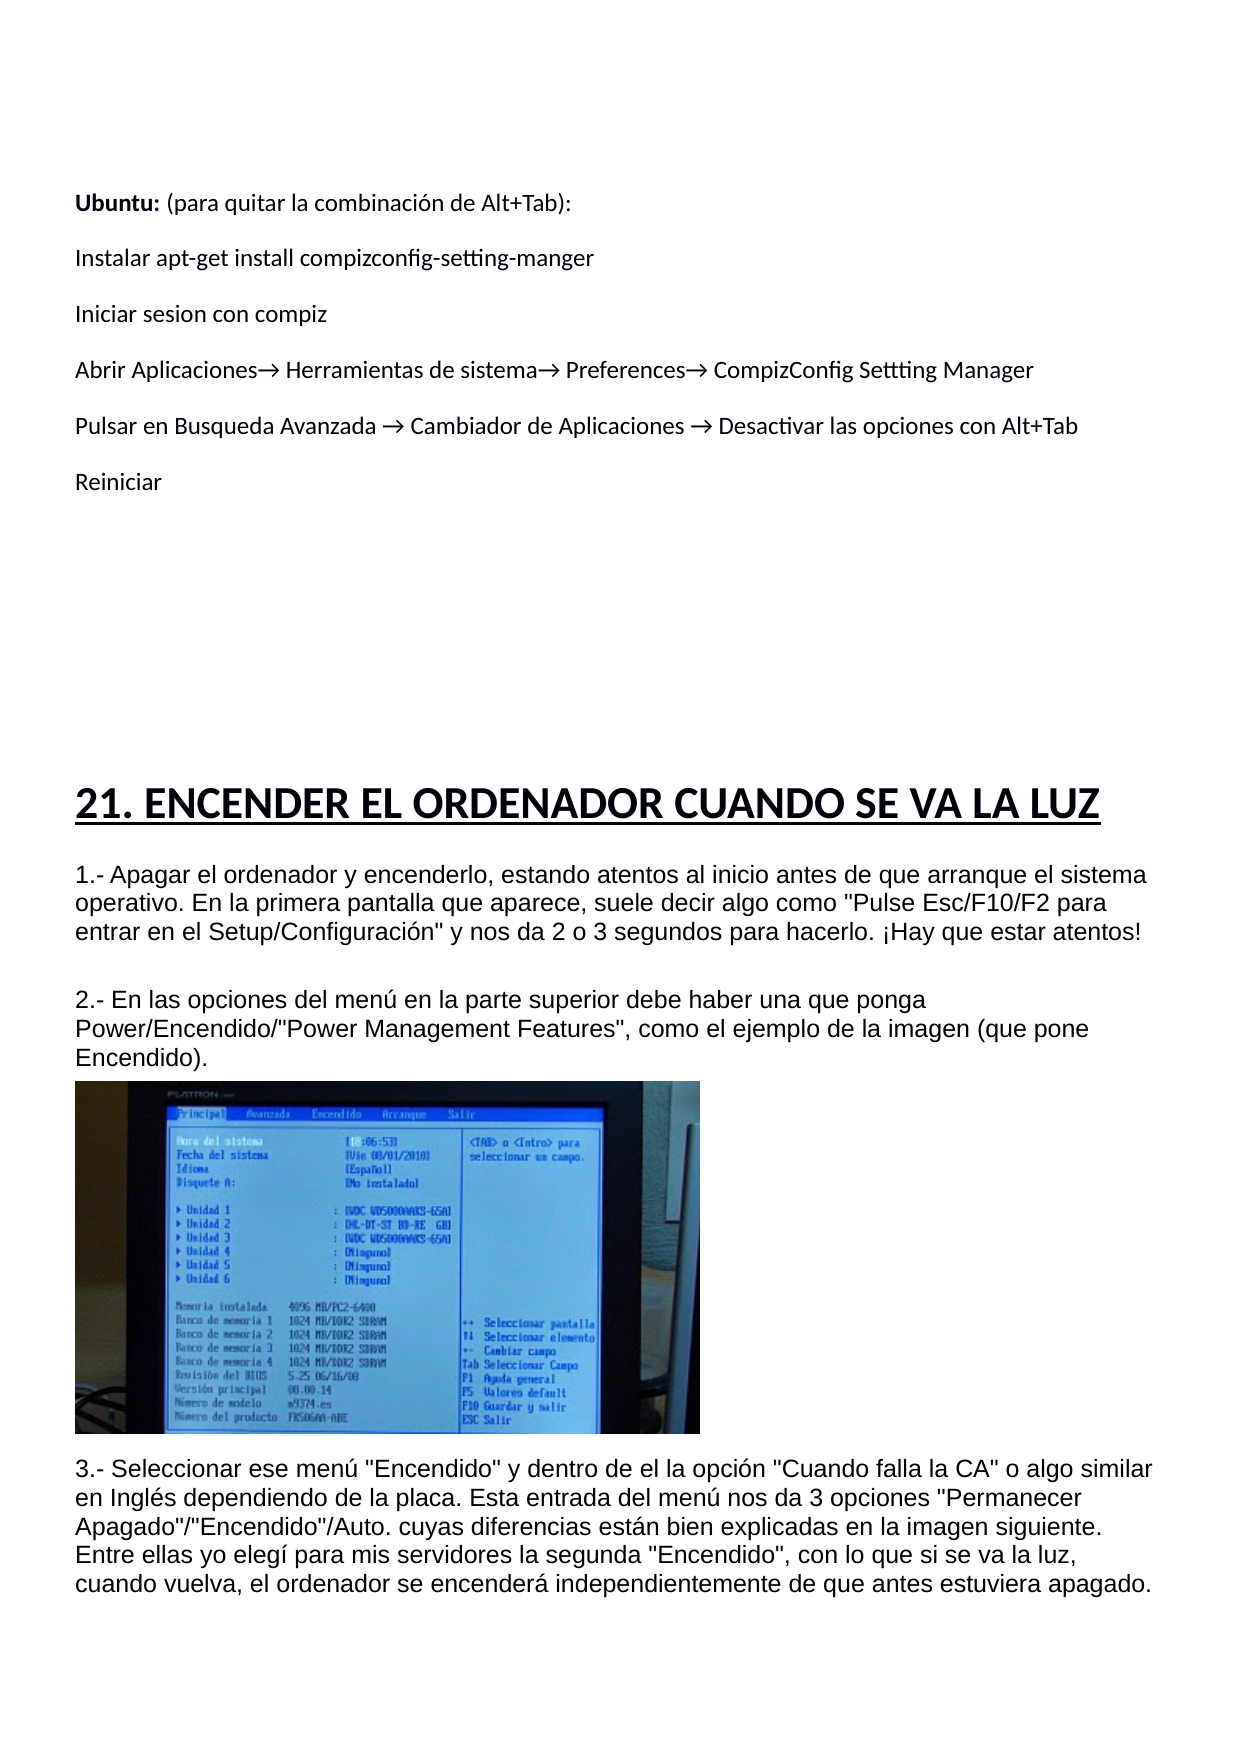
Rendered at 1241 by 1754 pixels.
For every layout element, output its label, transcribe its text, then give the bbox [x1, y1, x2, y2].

text 2.- En las opciones del menú en la parte superior debe haber una que ponga Power/Encendido/"Power Management Features", como el ejemplo de la imagen (que pone Encendido). [75, 985, 1165, 1071]
text Reiniciar [75, 466, 1165, 496]
text Iniciar sesion con compiz [75, 298, 1165, 329]
text 3.- Seleccionar ese menú "Encendido" y dentro de el la opción "Cuando falla la CA" o algo similar en Inglés dependiendo de la placa. Esta entrada del menú nos da 3 opciones "Permanecer Apagado"/"Encendido"/Auto. cuyas diferencias están bien explicadas en la imagen siguiente. Entre ellas yo elegí para mis servidores la segunda "Encendido", con lo que si se va la luz, cuando vuelva, el ordenador se encenderá independientemente de que antes estuviera apagado. [75, 1454, 1165, 1598]
text Abrir Aplicaciones→ Herramientas de sistema→ Preferences→ CompizConfig Settting Manager [75, 354, 1165, 385]
text 1.- Apagar el ordenador y encenderlo, estando atentos al inicio antes de que arranque el sistema operativo. En la primera pantalla que aparece, suele decir algo como "Pulse Esc/F10/F2 para entrar en el Setup/Configuración" y nos da 2 o 3 segundos para hacerlo. ¡Hay que estar atentos! [75, 859, 1165, 974]
text Pulsar en Busqueda Avanzada → Cambiador de Aplicaciones → Desactivar las opciones con Alt+Tab [75, 410, 1165, 441]
text Ubuntu: (para quitar la combinación de Alt+Tab): [75, 187, 1165, 217]
text 21. ENCENDER EL ORDENADOR CUANDO SE VA LA LUZ [75, 774, 1165, 830]
text Instalar apt-get install compizconfig-setting-manger [75, 242, 1165, 273]
